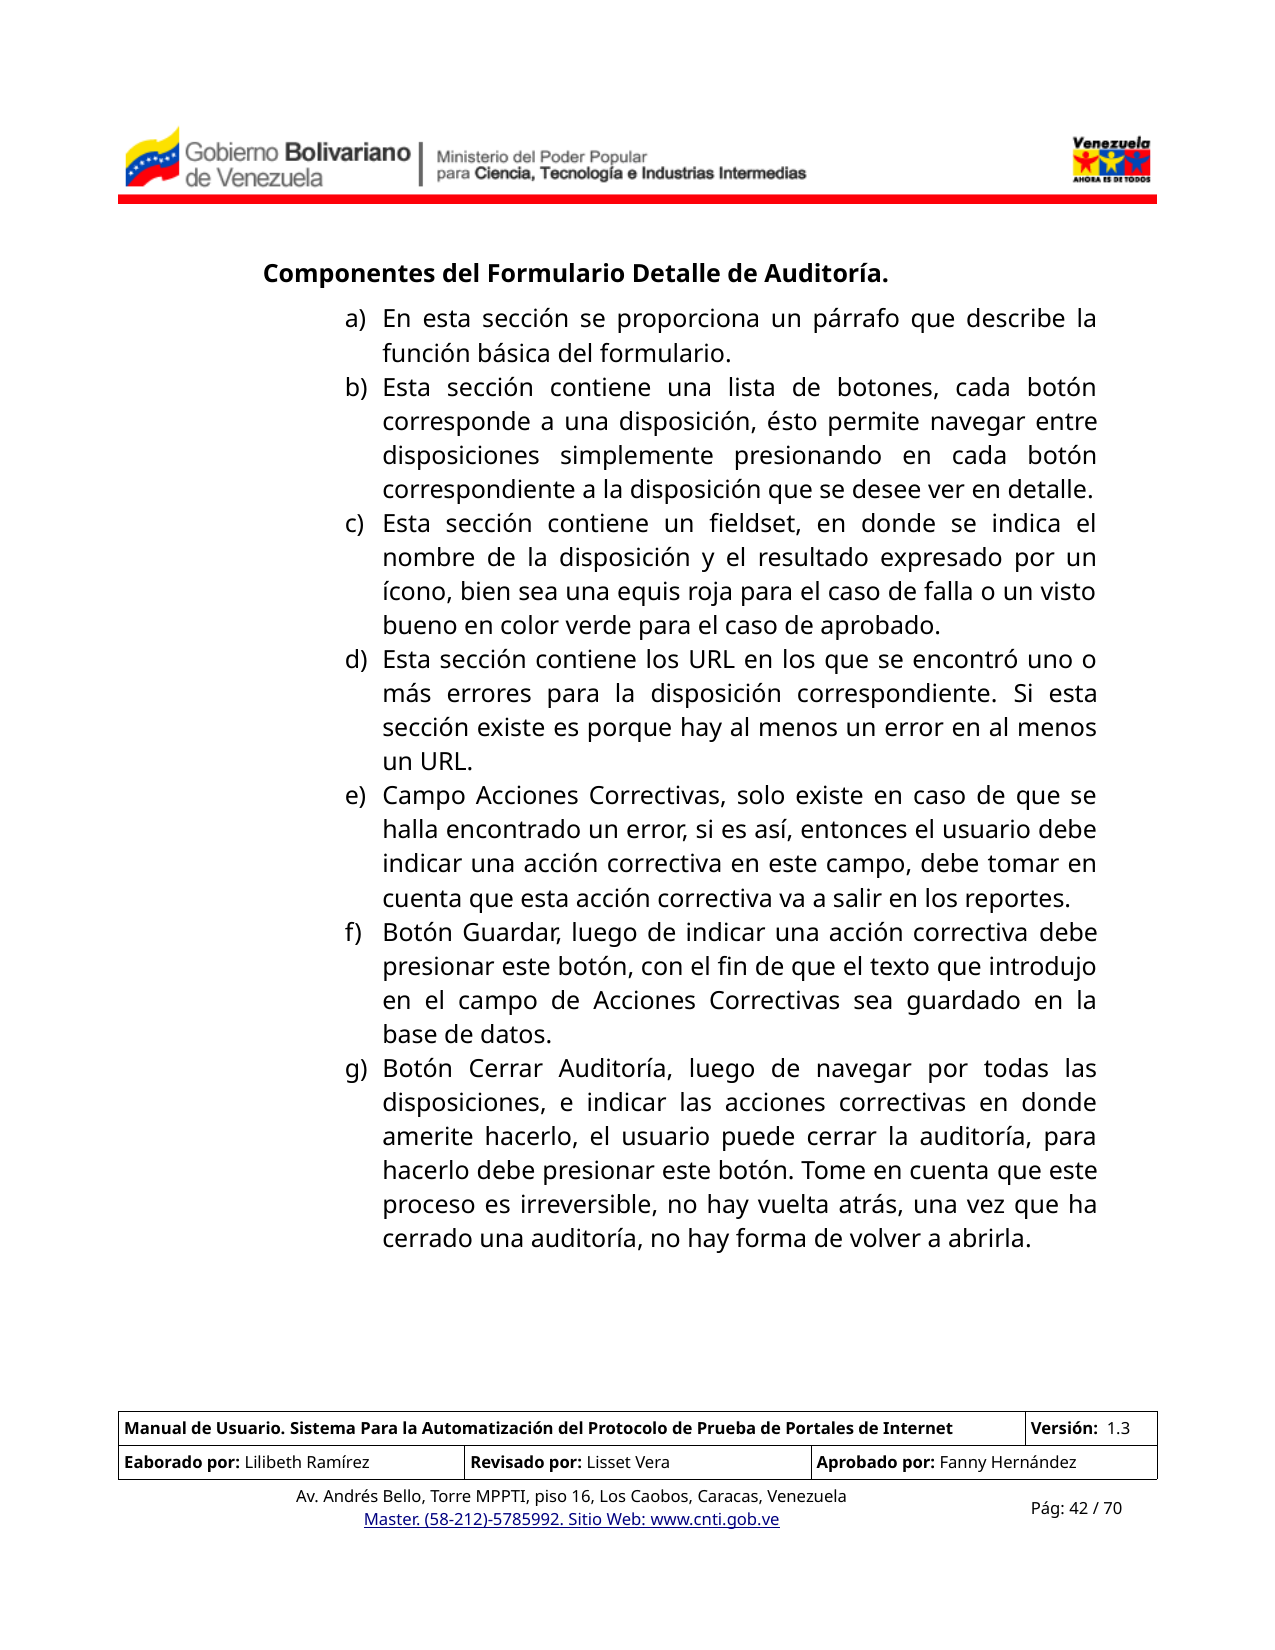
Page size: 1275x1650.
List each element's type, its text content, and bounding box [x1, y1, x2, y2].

list Esta sección contiene los URL en los que se encontró uno o más errores para la disposición correspondiente. Si esta sección existe es porque hay al menos un error en al menos un URL. [344, 642, 1098, 778]
list Campo Acciones Correctivas, solo existe en caso de que se halla encontrado un error, si es así, entonces el usuario debe indicar una acción correctiva en este campo, debe tomar en cuenta que esta acción correctiva va a salir en los reportes. [344, 778, 1098, 914]
list Esta sección contiene una lista de botones, cada botón corresponde a una disposición, ésto permite navegar entre disposiciones simplemente presionando en cada botón correspondiente a la disposición que se desee ver en detalle. [344, 369, 1098, 506]
subtitle Componentes del Formulario Detalle de Auditoría. [213, 255, 1157, 289]
picture [118, 118, 1157, 204]
list Botón Cerrar Auditoría, luego de navegar por todas las disposiciones, e indicar las acciones correctivas en donde amerite hacerlo, el usuario puede cerrar la auditoría, para hacerlo debe presionar este botón. Tome en cuenta que este proceso es irreversible, no hay vuelta atrás, una vez que ha cerrado una auditoría, no hay forma de volver a abrirla. [344, 1051, 1098, 1255]
list Esta sección contiene un fieldset, en donde se indica el nombre de la disposición y el resultado expresado por un ícono, bien sea una equis roja para el caso de falla o un visto bueno en color verde para el caso de aprobado. [344, 506, 1098, 642]
list En esta sección se proporciona un párrafo que describe la función básica del formulario. [344, 301, 1098, 369]
list Botón Guardar, luego de indicar una acción correctiva debe presionar este botón, con el fin de que el texto que introdujo en el campo de Acciones Correctivas sea guardado en la base de datos. [344, 914, 1098, 1051]
